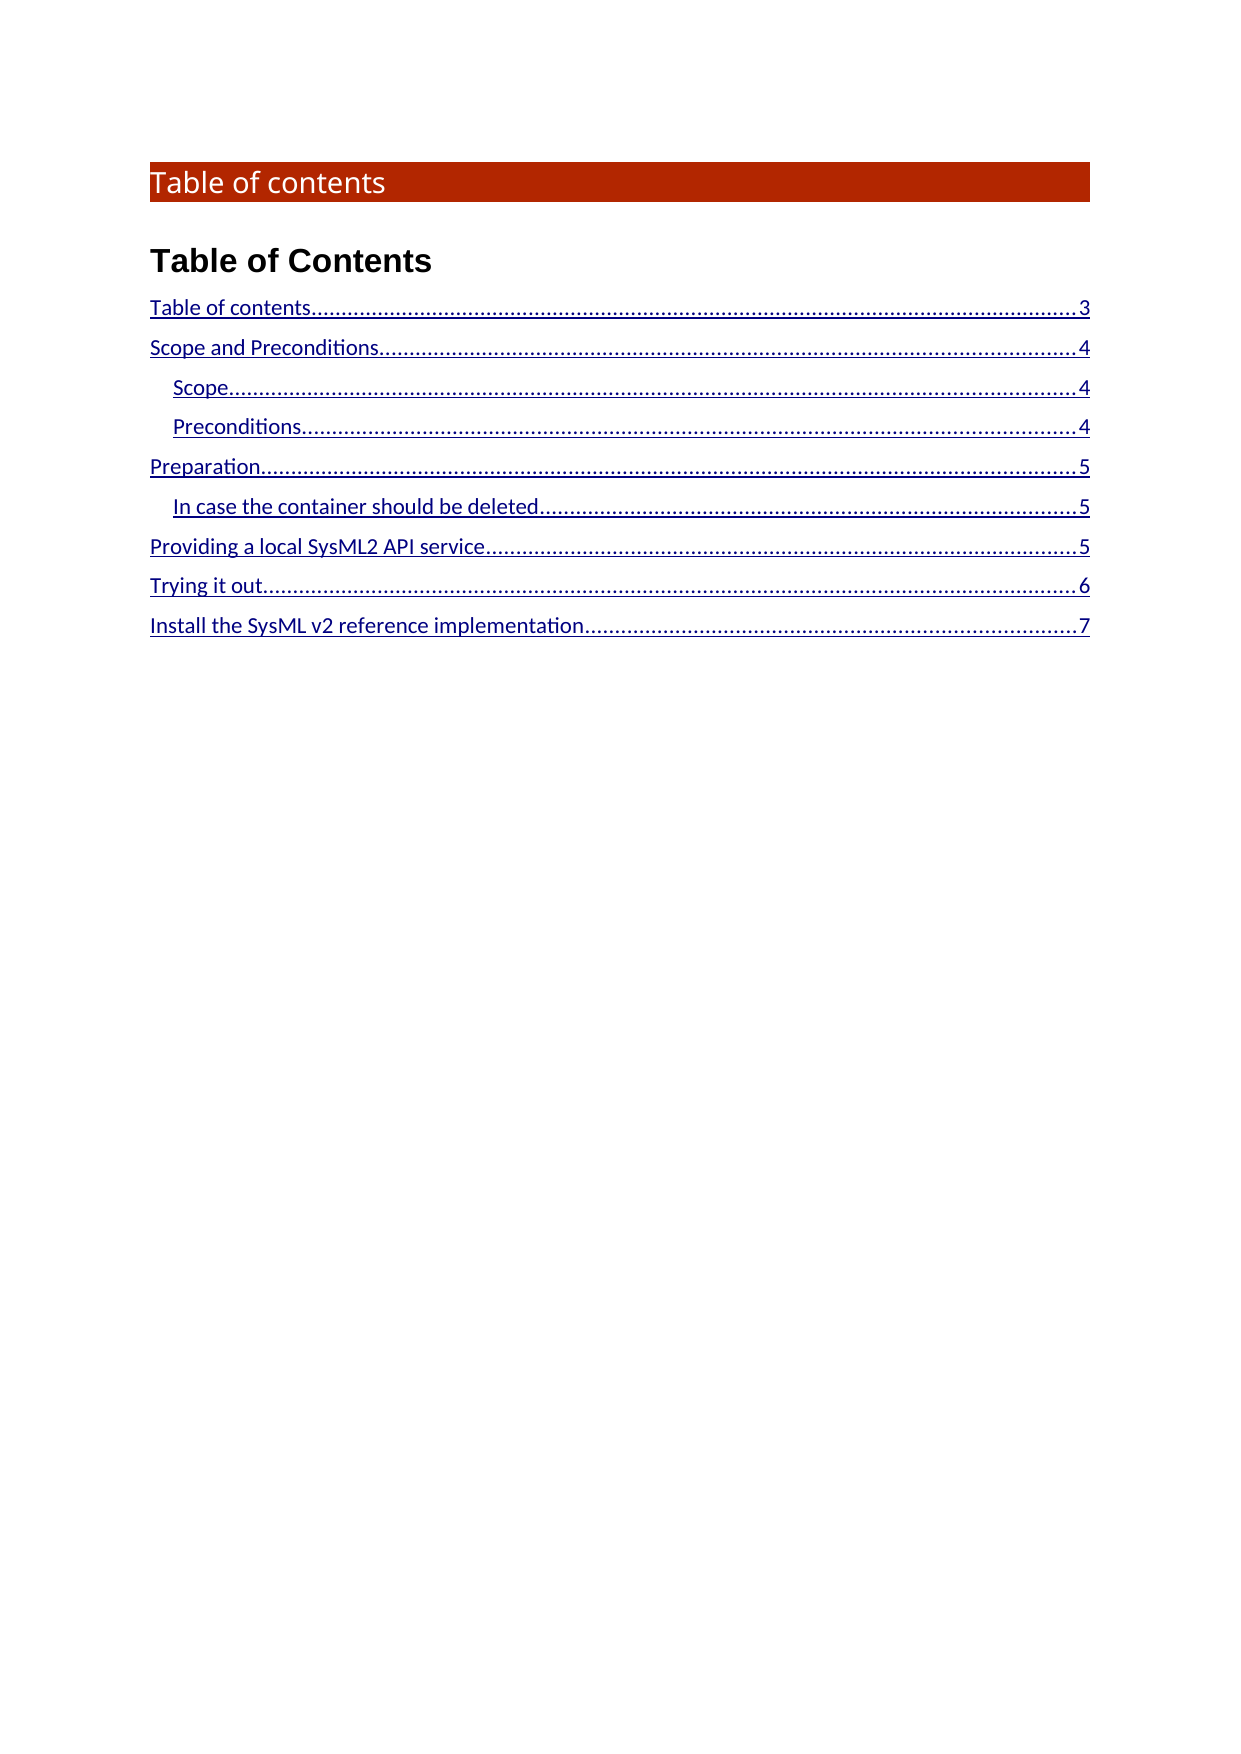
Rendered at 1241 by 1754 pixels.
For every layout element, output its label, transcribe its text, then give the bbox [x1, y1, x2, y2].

text Preconditions 4 [173, 412, 1090, 437]
text Scope and Preconditions 4 [150, 333, 1090, 357]
subtitle Table of Contents [150, 241, 1090, 279]
text Preparation 5 [150, 452, 1090, 476]
subtitle Table of contents [150, 162, 1090, 202]
text Trying it out 6 [150, 571, 1090, 596]
text In case the container should be deleted 5 [173, 492, 1090, 516]
text Install the SysML v2 reference implementation 7 [150, 611, 1090, 636]
text Scope 4 [173, 372, 1090, 397]
text Table of contents 3 [150, 293, 1090, 317]
text Providing a local SysML2 API service 5 [150, 532, 1090, 556]
